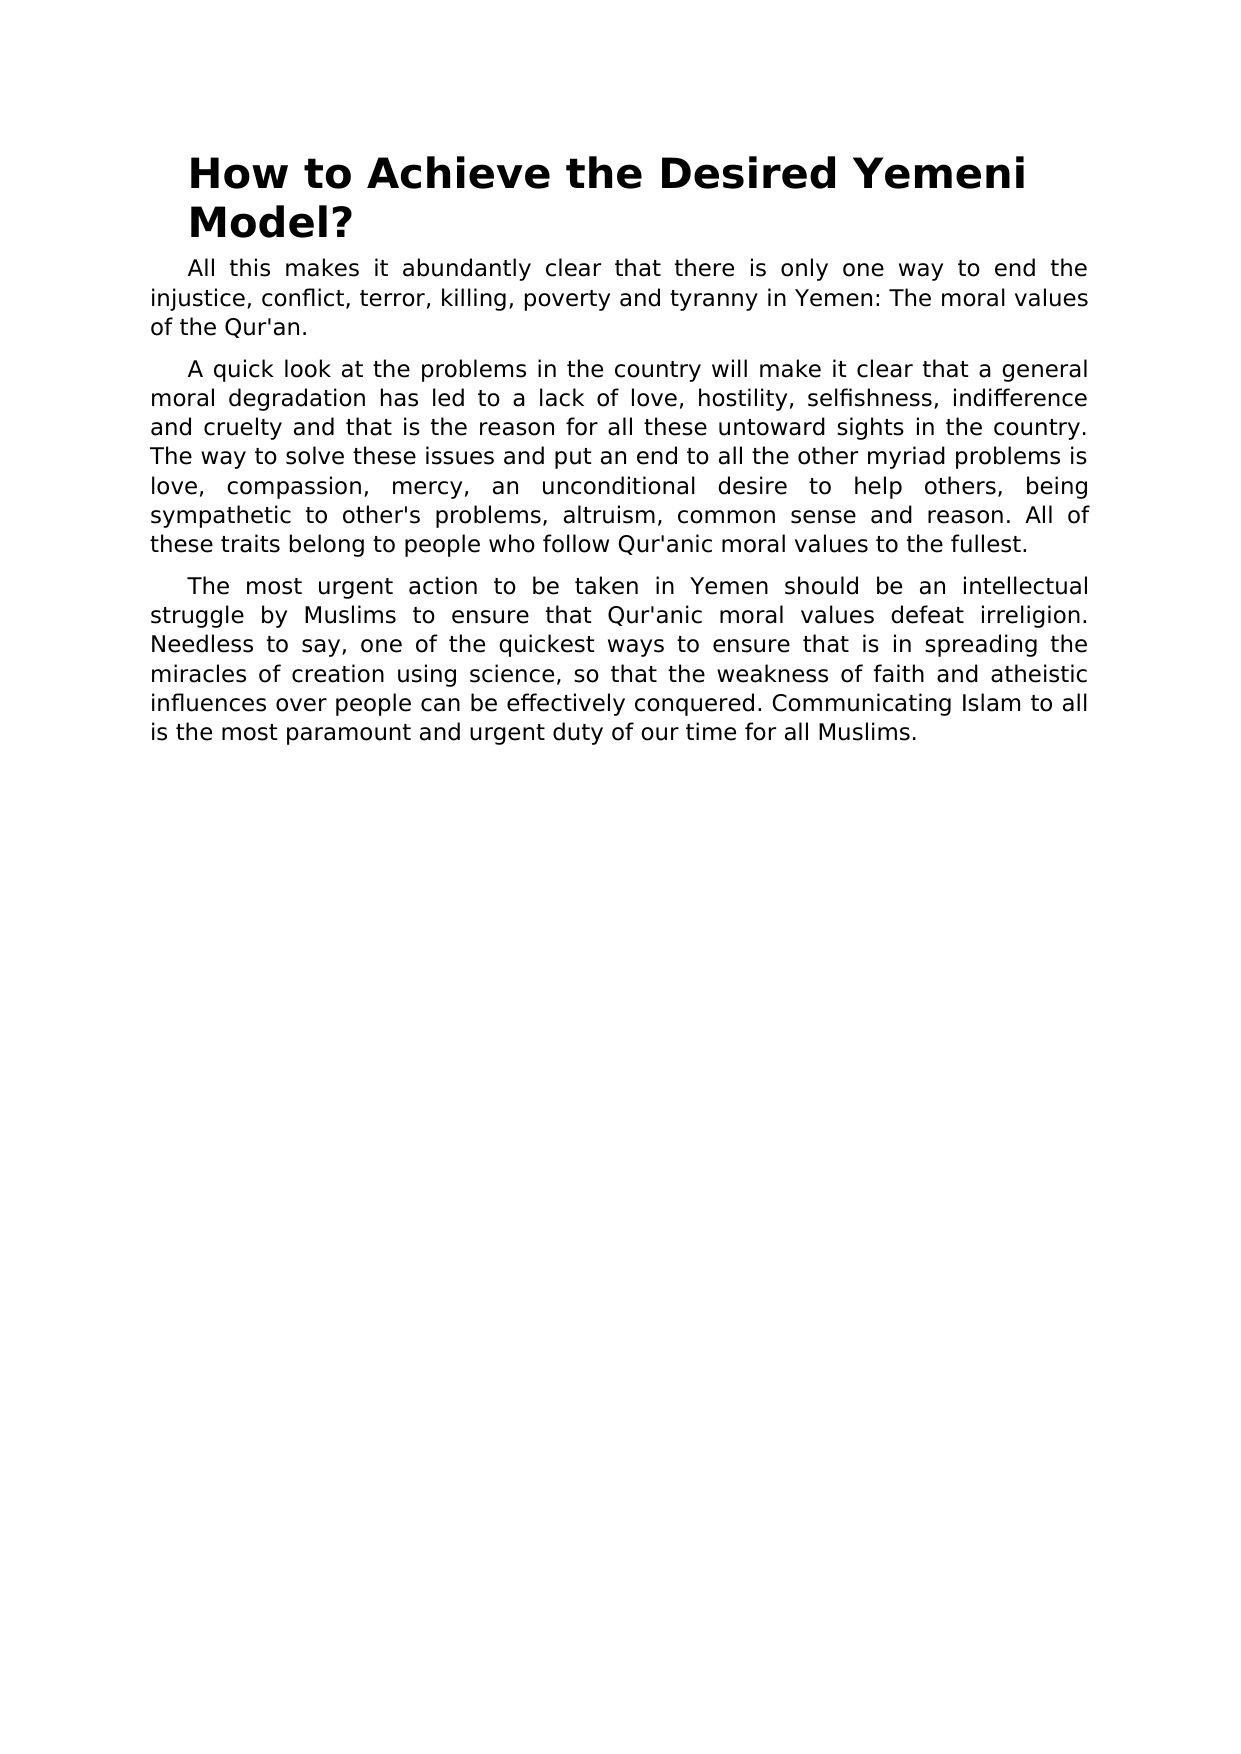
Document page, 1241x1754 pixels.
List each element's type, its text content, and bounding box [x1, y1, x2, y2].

text The most urgent action to be taken in Yemen should be an intellectual struggle by Muslims to ensure that Qur'anic moral values defeat irreligion. Needless to say, one of the quickest ways to ensure that is in spreading the miracles of creation using science, so that the weakness of faith and atheistic influences over people can be effectively conquered. Communicating Islam to all is the most paramount and urgent duty of our time for all Muslims. [150, 573, 1090, 746]
text All this makes it abundantly clear that there is only one way to end the injustice, conflict, terror, killing, poverty and tyranny in Yemen: The moral values of the Qur'an. [150, 255, 1090, 341]
text A quick look at the problems in the country will make it clear that a general moral degradation has led to a lack of love, hostility, selfishness, indifference and cruelty and that is the reason for all these untoward sights in the country. The way to solve these issues and put an end to all the other myriad problems is love, compassion, mercy, an unconditional desire to help others, being sympathetic to other's problems, altruism, common sense and reason. All of these traits belong to people who follow Qur'anic moral values to the fullest. [150, 356, 1090, 558]
subtitle How to Achieve the Desired Yemeni Model? [187, 150, 1090, 247]
